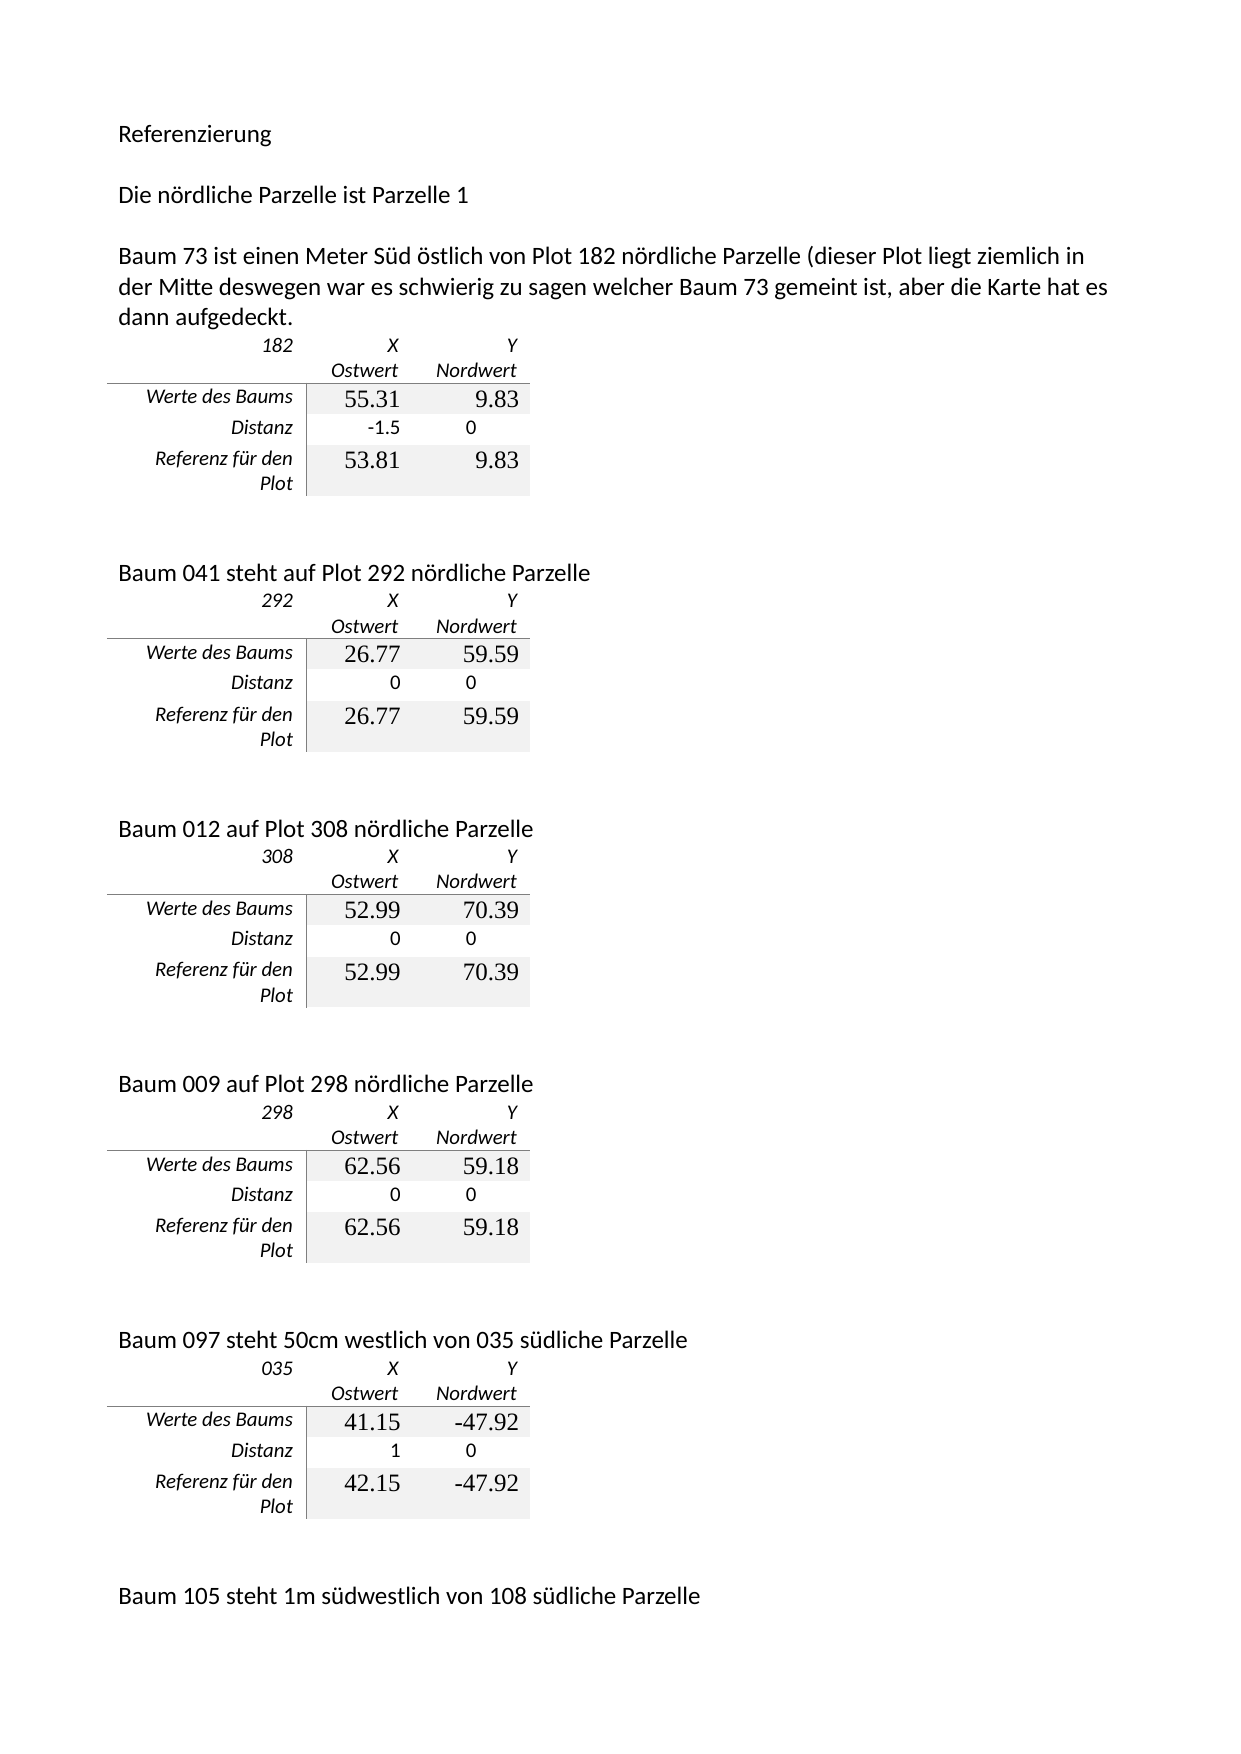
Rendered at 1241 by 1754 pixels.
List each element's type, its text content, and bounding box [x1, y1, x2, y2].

table_cell Werte des Baums [107, 639, 306, 669]
table_header X Ostwert [306, 332, 412, 383]
text Baum 105 steht 1m südwestlich von 108 südliche Parzelle [118, 1580, 1122, 1610]
table_cell Referenz für den Plot [107, 1468, 306, 1519]
table_cell Referenz für den Plot [107, 701, 306, 752]
table_cell 0 [307, 670, 412, 701]
table_header X Ostwert [306, 1099, 412, 1150]
table_cell Distanz [107, 1181, 306, 1212]
table_cell 0 [412, 1437, 530, 1468]
table_cell 62.56 [307, 1212, 412, 1263]
table_cell 0 [412, 925, 530, 957]
table_cell 53.81 [307, 445, 412, 496]
table_cell Distanz [107, 414, 306, 445]
table_cell 59.18 [412, 1212, 530, 1263]
table_cell 0 [412, 1181, 530, 1212]
table_cell 42.15 [307, 1468, 412, 1519]
table_cell -47.92 [412, 1407, 530, 1437]
table_cell 52.99 [307, 957, 412, 1007]
table_cell 0 [307, 1181, 412, 1212]
table_cell Werte des Baums [107, 895, 306, 925]
table_header Y Nordwert [412, 332, 530, 383]
table_cell 0 [412, 670, 530, 701]
text Baum 009 auf Plot 298 nördliche Parzelle [118, 1068, 1122, 1099]
text Baum 012 auf Plot 308 nördliche Parzelle [118, 813, 1122, 843]
table_header X Ostwert [306, 843, 412, 894]
table_cell 59.59 [412, 701, 530, 752]
table_cell 0 [412, 414, 530, 445]
table_cell Distanz [107, 925, 306, 957]
table_header 298 [107, 1099, 306, 1150]
table_header X Ostwert [306, 588, 412, 638]
text Referenzierung [118, 118, 1122, 149]
table_cell 26.77 [307, 701, 412, 752]
table_cell 62.56 [307, 1151, 412, 1181]
table_cell 59.18 [412, 1151, 530, 1181]
text Die nördliche Parzelle ist Parzelle 1 [118, 179, 1122, 210]
table_cell Distanz [107, 670, 306, 701]
table_cell 1 [307, 1437, 412, 1468]
table_header 292 [107, 588, 306, 638]
table_cell 52.99 [307, 895, 412, 925]
table_cell Werte des Baums [107, 1151, 306, 1181]
table_cell 9.83 [412, 445, 530, 496]
table_cell Referenz für den Plot [107, 445, 306, 496]
table_header 182 [107, 332, 306, 383]
table_header Y Nordwert [412, 1099, 530, 1150]
table_cell Referenz für den Plot [107, 1212, 306, 1263]
text Baum 097 steht 50cm westlich von 035 südliche Parzelle [118, 1324, 1122, 1355]
table_cell 9.83 [412, 384, 530, 414]
table_header Y Nordwert [412, 843, 530, 894]
table_cell -47.92 [412, 1468, 530, 1519]
text Baum 73 ist einen Meter Süd östlich von Plot 182 nördliche Parzelle (dieser Plot liegt ziemlich in der Mitte deswegen war es schwierig zu sagen welcher Baum 73 gemeint ist, aber die Karte hat es dann aufgedeckt. [118, 240, 1122, 332]
table_cell 59.59 [412, 639, 530, 669]
table_cell Distanz [107, 1437, 306, 1468]
table_cell Werte des Baums [107, 1407, 306, 1437]
table_header X Ostwert [306, 1355, 412, 1406]
table_cell 70.39 [412, 957, 530, 1007]
table_cell -1.5 [307, 414, 412, 445]
table_cell 0 [307, 925, 412, 957]
table_header Y Nordwert [412, 1355, 530, 1406]
table_cell 55.31 [307, 384, 412, 414]
table_cell Werte des Baums [107, 384, 306, 414]
table_cell 26.77 [307, 639, 412, 669]
table_cell 70.39 [412, 895, 530, 925]
table_cell 41.15 [307, 1407, 412, 1437]
table_header 035 [107, 1355, 306, 1406]
table_header Y Nordwert [412, 588, 530, 638]
table_cell Referenz für den Plot [107, 957, 306, 1007]
table_header 308 [107, 843, 306, 894]
text Baum 041 steht auf Plot 292 nördliche Parzelle [118, 557, 1122, 587]
